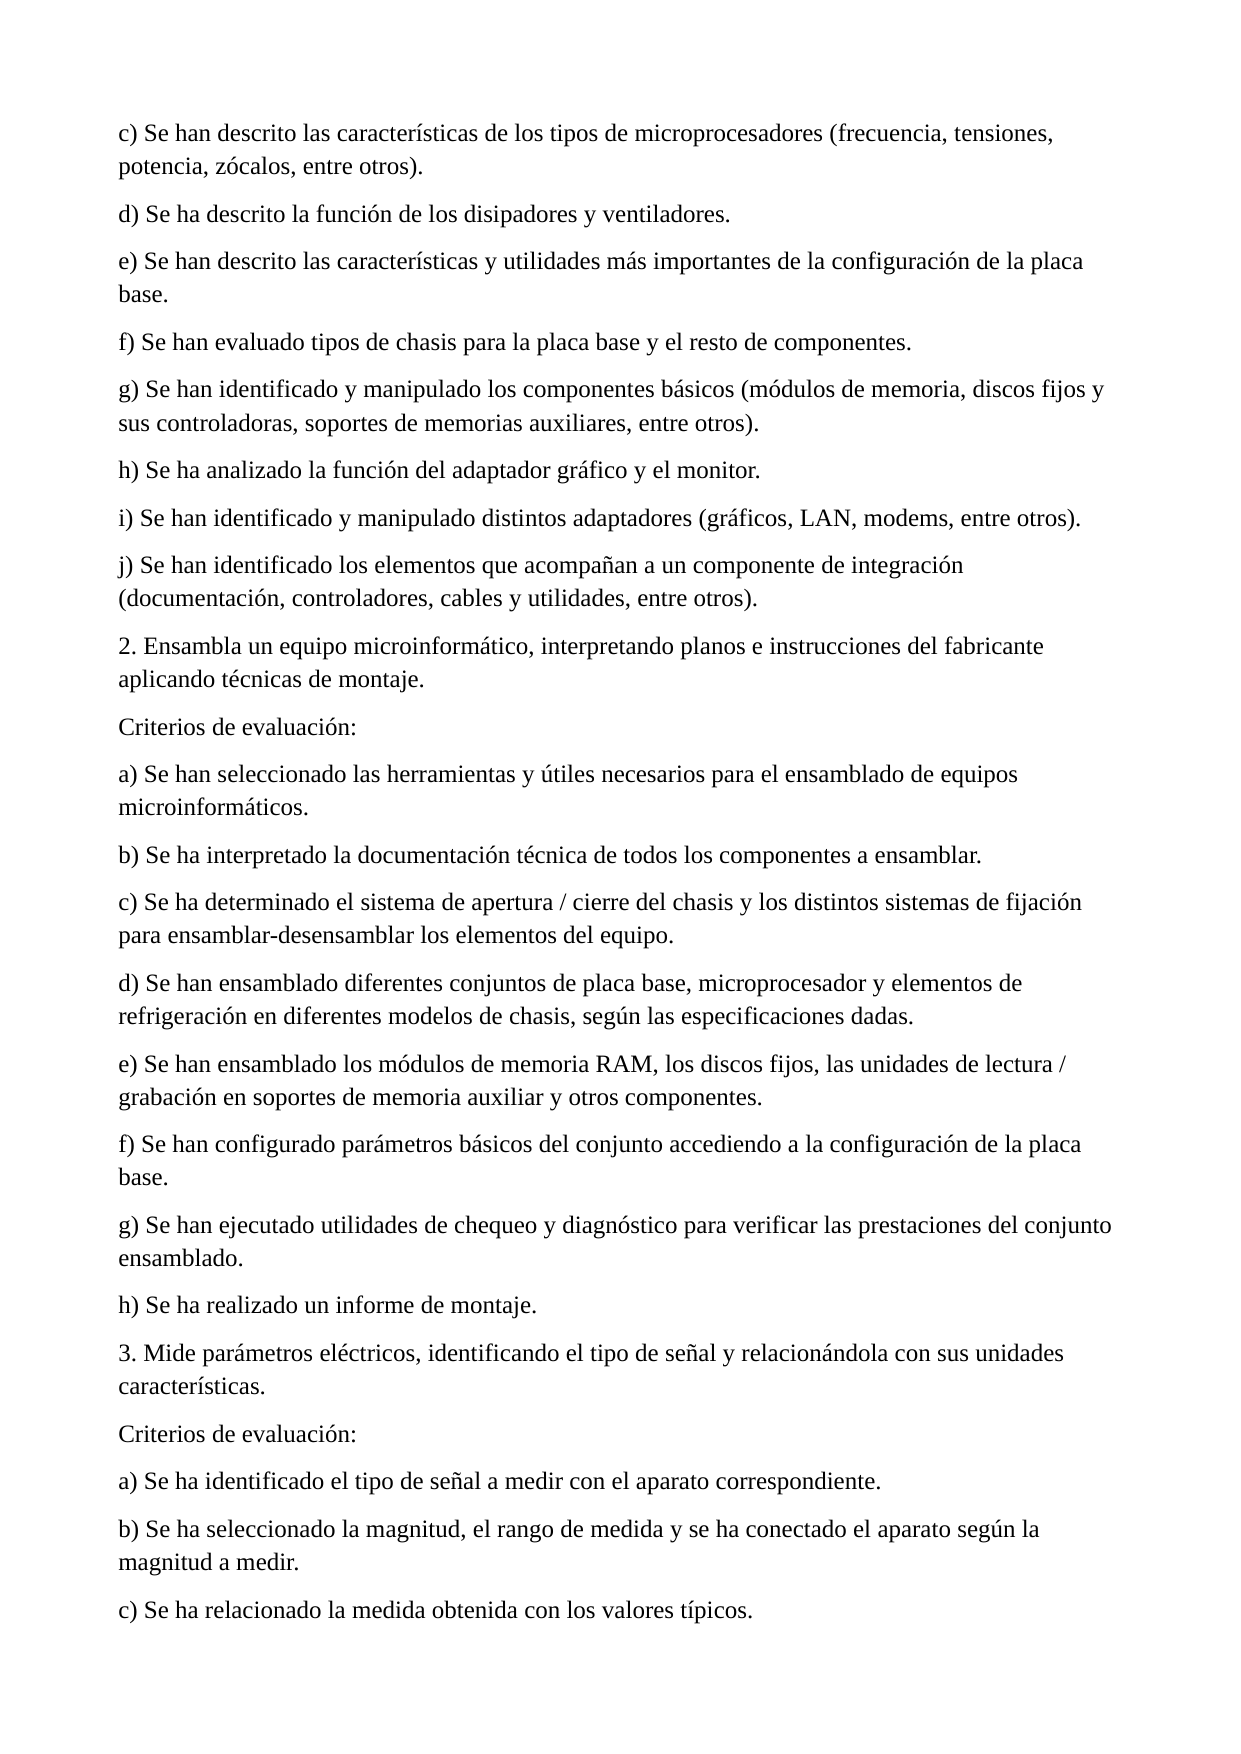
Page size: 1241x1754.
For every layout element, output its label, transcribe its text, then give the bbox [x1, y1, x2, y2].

text a) Se ha identificado el tipo de señal a medir con el aparato correspondiente. [118, 1466, 1122, 1495]
text b) Se ha interpretado la documentación técnica de todos los componentes a ensamblar. [118, 840, 1122, 869]
text 3. Mide parámetros eléctricos, identificando el tipo de señal y relacionándola con sus unidades características. [118, 1338, 1122, 1400]
text f) Se han evaluado tipos de chasis para la placa base y el resto de componentes. [118, 327, 1122, 356]
text c) Se ha determinado el sistema de apertura / cierre del chasis y los distintos sistemas de fijación para ensamblar-desensamblar los elementos del equipo. [118, 887, 1122, 949]
text 2. Ensambla un equipo microinformático, interpretando planos e instrucciones del fabricante aplicando técnicas de montaje. [118, 631, 1122, 693]
text b) Se ha seleccionado la magnitud, el rango de medida y se ha conectado el aparato según la magnitud a medir. [118, 1514, 1122, 1576]
text c) Se han descrito las características de los tipos de microprocesadores (frecuencia, tensiones, potencia, zócalos, entre otros). [118, 118, 1122, 180]
text Criterios de evaluación: [118, 1419, 1122, 1448]
text Criterios de evaluación: [118, 712, 1122, 740]
text e) Se han ensamblado los módulos de memoria RAM, los discos fijos, las unidades de lectura / grabación en soportes de memoria auxiliar y otros componentes. [118, 1049, 1122, 1111]
text j) Se han identificado los elementos que acompañan a un componente de integración (documentación, controladores, cables y utilidades, entre otros). [118, 550, 1122, 612]
text h) Se ha analizado la función del adaptador gráfico y el monitor. [118, 455, 1122, 484]
text i) Se han identificado y manipulado distintos adaptadores (gráficos, LAN, modems, entre otros). [118, 503, 1122, 532]
text d) Se han ensamblado diferentes conjuntos de placa base, microprocesador y elementos de refrigeración en diferentes modelos de chasis, según las especificaciones dadas. [118, 968, 1122, 1030]
text d) Se ha descrito la función de los disipadores y ventiladores. [118, 199, 1122, 227]
text c) Se ha relacionado la medida obtenida con los valores típicos. [118, 1595, 1122, 1623]
text g) Se han ejecutado utilidades de chequeo y diagnóstico para verificar las prestaciones del conjunto ensamblado. [118, 1210, 1122, 1272]
text a) Se han seleccionado las herramientas y útiles necesarios para el ensamblado de equipos microinformáticos. [118, 759, 1122, 821]
text g) Se han identificado y manipulado los componentes básicos (módulos de memoria, discos fijos y sus controladoras, soportes de memorias auxiliares, entre otros). [118, 374, 1122, 436]
text e) Se han descrito las características y utilidades más importantes de la configuración de la placa base. [118, 246, 1122, 308]
text f) Se han configurado parámetros básicos del conjunto accediendo a la configuración de la placa base. [118, 1129, 1122, 1191]
text h) Se ha realizado un informe de montaje. [118, 1291, 1122, 1319]
